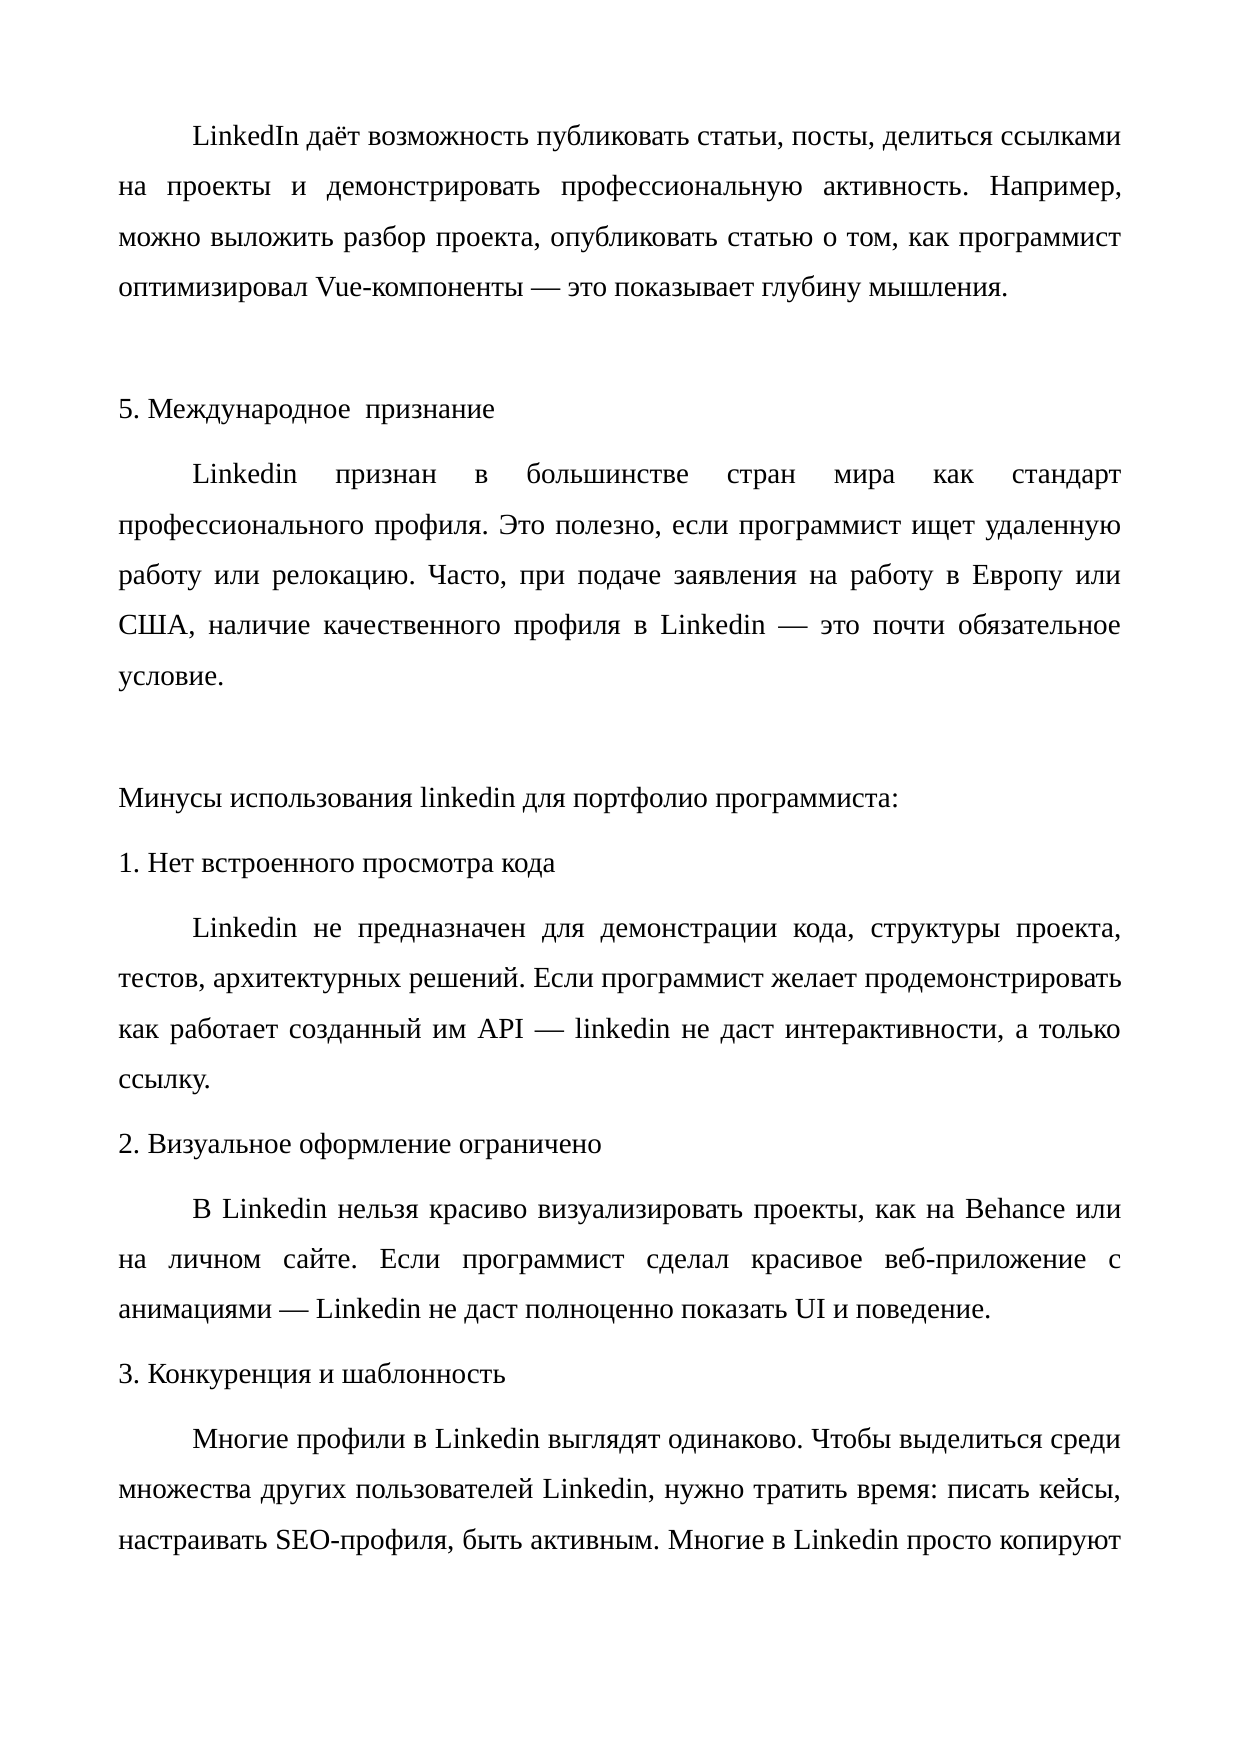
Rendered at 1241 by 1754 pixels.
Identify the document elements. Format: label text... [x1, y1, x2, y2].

text Linkedin не предназначен для демонстрации кода, структуры проекта, тестов, архитектурных решений. Если программист желает продемонстрировать как работает созданный им API — linkedin не даст интерактивности, а только ссылку. [118, 910, 1122, 1095]
text 3. Конкуренция и шаблонность [118, 1356, 1122, 1390]
text Linkedin признан в большинстве стран мира как стандарт профессионального профиля. Это полезно, если программист ищет удаленную работу или релокацию. Часто, при подаче заявления на работу в Европу или США, наличие качественного профиля в Linkedin — это почти обязательное условие. [118, 457, 1122, 691]
text 1. Нет встроенного просмотра кода [118, 845, 1122, 879]
text В Linkedin нельзя красиво визуализировать проекты, как на Behance или на личном сайте. Если программист сделал красивое веб-приложение с анимациями — Linkedin не даст полноценно показать UI и поведение. [118, 1191, 1122, 1325]
text Многие профили в Linkedin выглядят одинаково. Чтобы выделиться среди множества других пользователей Linkedin, нужно тратить время: писать кейсы, настраивать SEO-профиля, быть активным. Многие в Linkedin просто копируют [118, 1421, 1122, 1556]
text 2. Визуальное оформление ограничено [118, 1126, 1122, 1159]
text LinkedIn даёт возможность публиковать статьи, посты, делиться ссылками на проекты и демонстрировать профессиональную активность. Например, можно выложить разбор проекта, опубликовать статью о том, как программист оптимизировал Vue-компоненты — это показывает глубину мышления. [118, 118, 1122, 303]
text 5. Международное признание [118, 392, 1122, 425]
text Минусы использования linkedin для портфолио программиста: [118, 780, 1122, 814]
